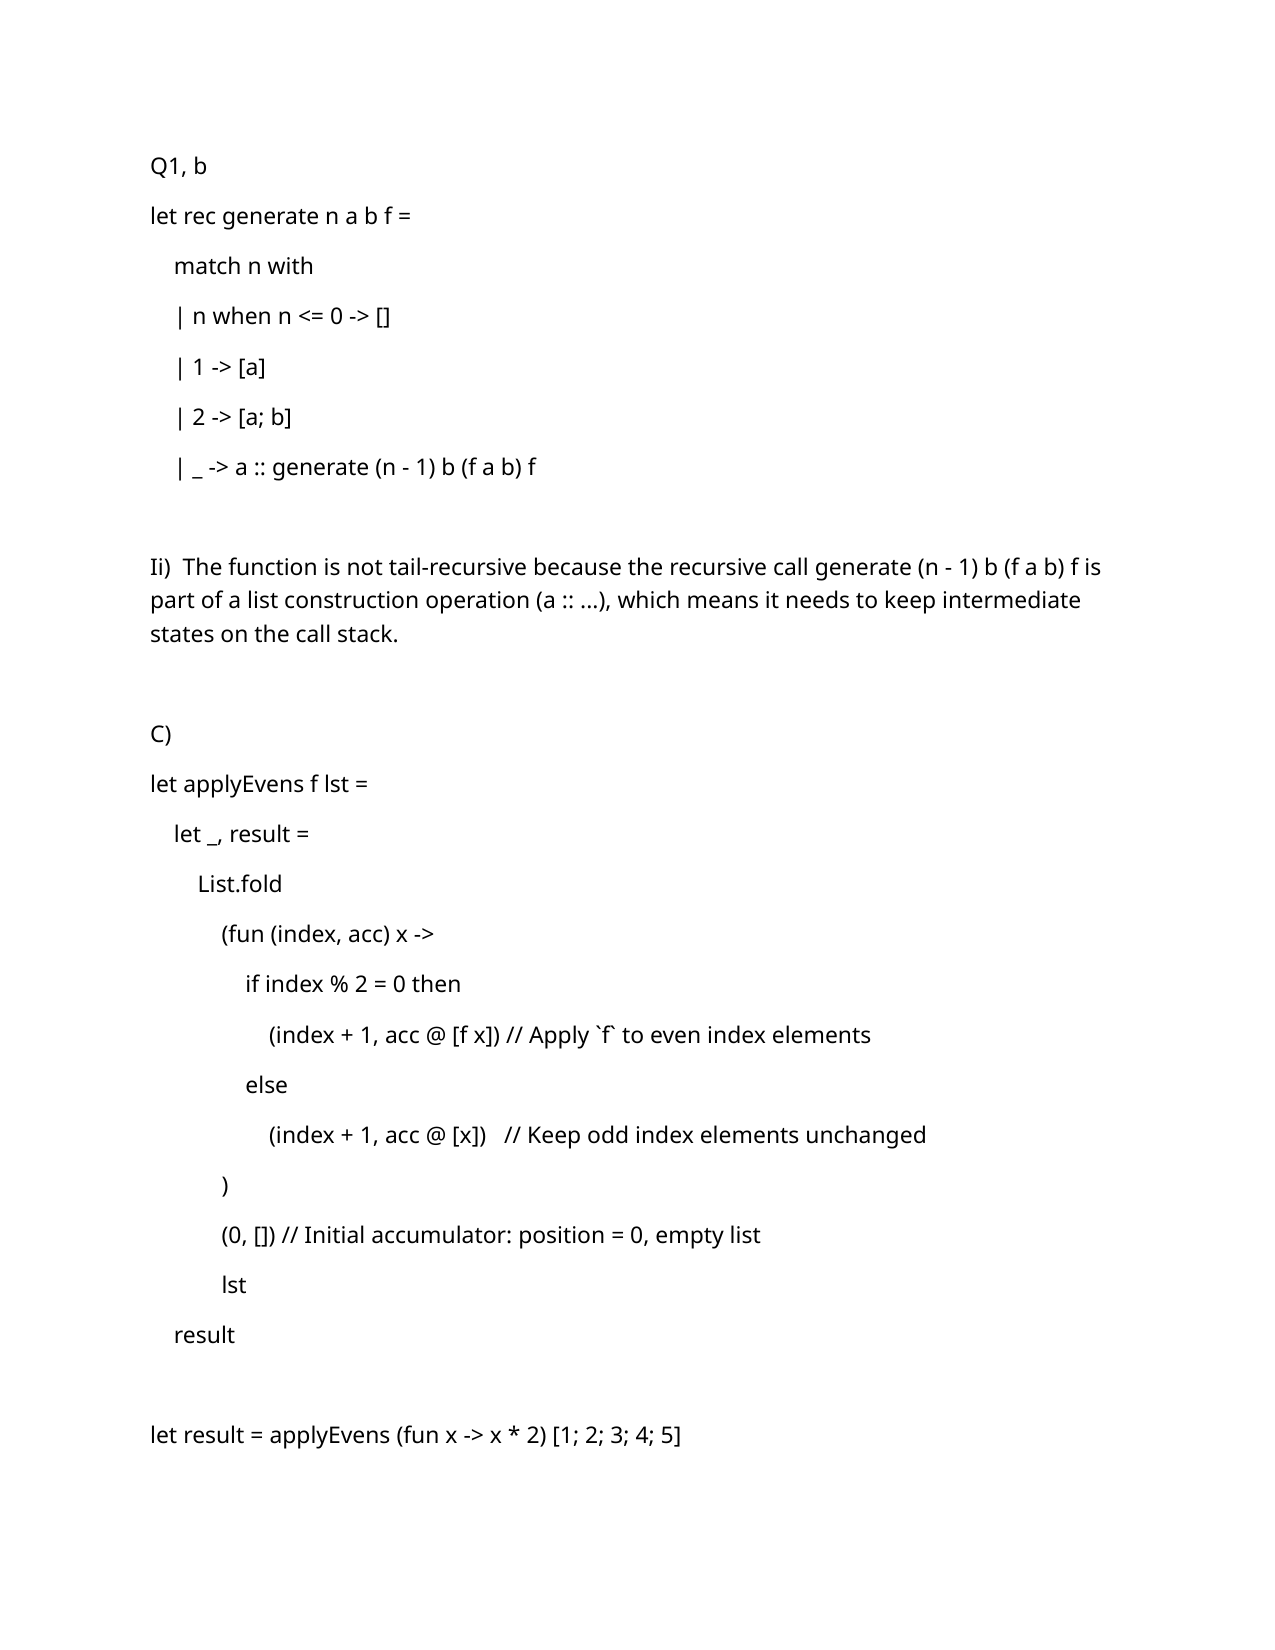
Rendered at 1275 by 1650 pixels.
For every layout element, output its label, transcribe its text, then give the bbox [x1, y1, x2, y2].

text let applyEvens f lst = [150, 768, 1125, 799]
text let _, result = [150, 818, 1125, 849]
text List.fold [150, 868, 1125, 899]
text (index + 1, acc @ [x]) // Keep odd index elements unchanged [150, 1119, 1125, 1150]
text Ii) The function is not tail-recursive because the recursive call generate (n - 1) b (f a b) f is part of a list construction operation (a :: ...), which means it needs to keep intermediate states on the call stack. [150, 551, 1125, 649]
text | _ -> a :: generate (n - 1) b (f a b) f [150, 451, 1125, 482]
text | 1 -> [a] [150, 350, 1125, 382]
text match n with [150, 250, 1125, 281]
text else [150, 1069, 1125, 1100]
text if index % 2 = 0 then [150, 968, 1125, 1000]
text (0, []) // Initial accumulator: position = 0, empty list [150, 1219, 1125, 1250]
text (index + 1, acc @ [f x]) // Apply `f` to even index elements [150, 1018, 1125, 1050]
text Q1, b [150, 150, 1125, 181]
text lst [150, 1269, 1125, 1300]
text result [150, 1319, 1125, 1350]
text ) [150, 1169, 1125, 1200]
text let result = applyEvens (fun x -> x * 2) [1; 2; 3; 4; 5] [150, 1419, 1125, 1451]
text (fun (index, acc) x -> [150, 918, 1125, 949]
text C) [150, 718, 1125, 749]
text | n when n <= 0 -> [] [150, 300, 1125, 332]
text | 2 -> [a; b] [150, 401, 1125, 432]
text let rec generate n a b f = [150, 200, 1125, 231]
